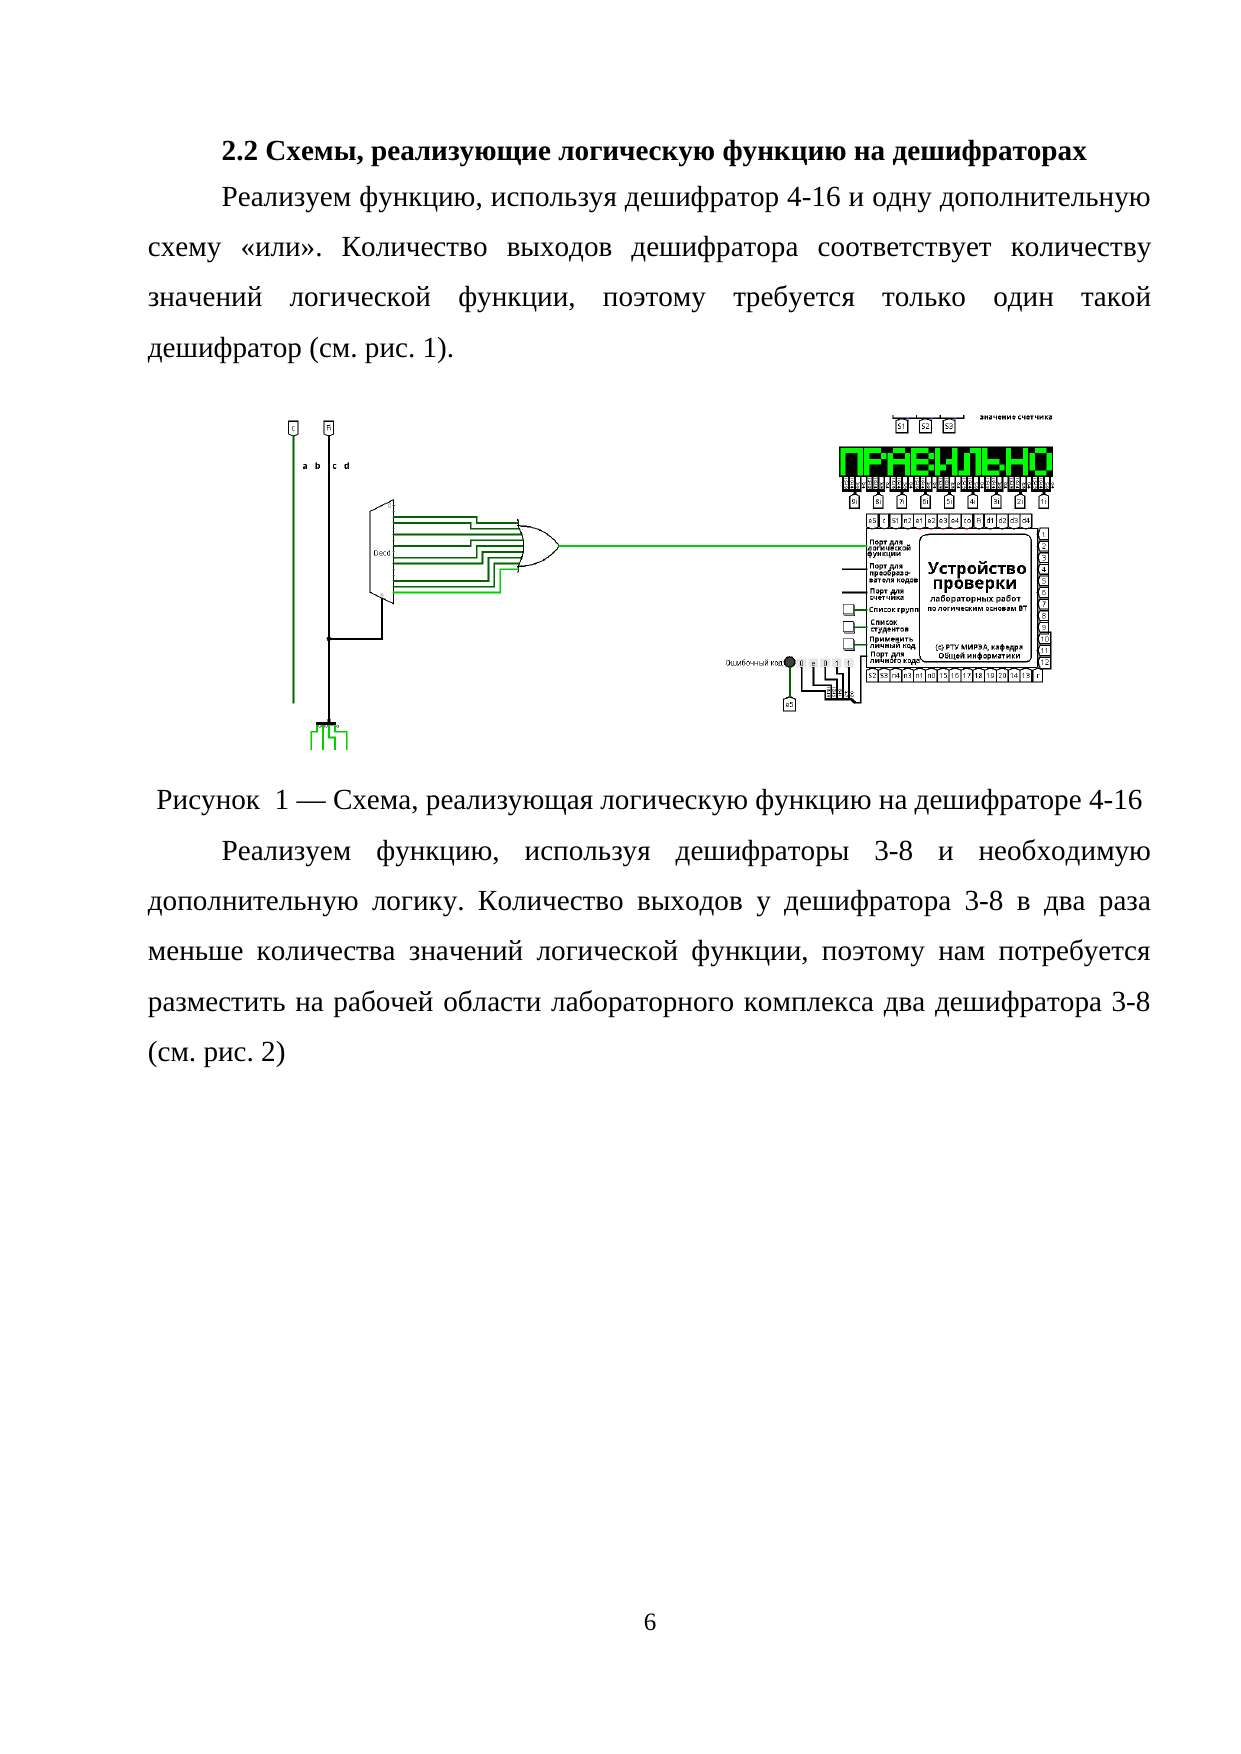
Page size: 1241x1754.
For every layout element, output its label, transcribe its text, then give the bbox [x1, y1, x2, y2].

text Реализуем функцию, используя дешифраторы 3-8 и необходимую дополнительную логику. Количество выходов у дешифратора 3-8 в два раза меньше количества значений логической функции, поэтому нам потребуется разместить на рабочей области лабораторного комплекса два дешифратора 3-8 (см. рис. 2) [148, 833, 1152, 1068]
text 2.2 Схемы, реализующие логическую функцию на дешифраторах [148, 133, 1152, 166]
text Рисунок 1 — Схема, реализующая логическую функцию на дешифраторе 4-16 [148, 782, 1152, 816]
text Реализуем функцию, используя дешифратор 4-16 и одну дополнительную схему «или». Количество выходов дешифратора соответствует количеству значений логической функции, поэтому требуется только один такой дешифратор (см. рис. 1). [148, 179, 1152, 363]
picture [271, 415, 1054, 752]
